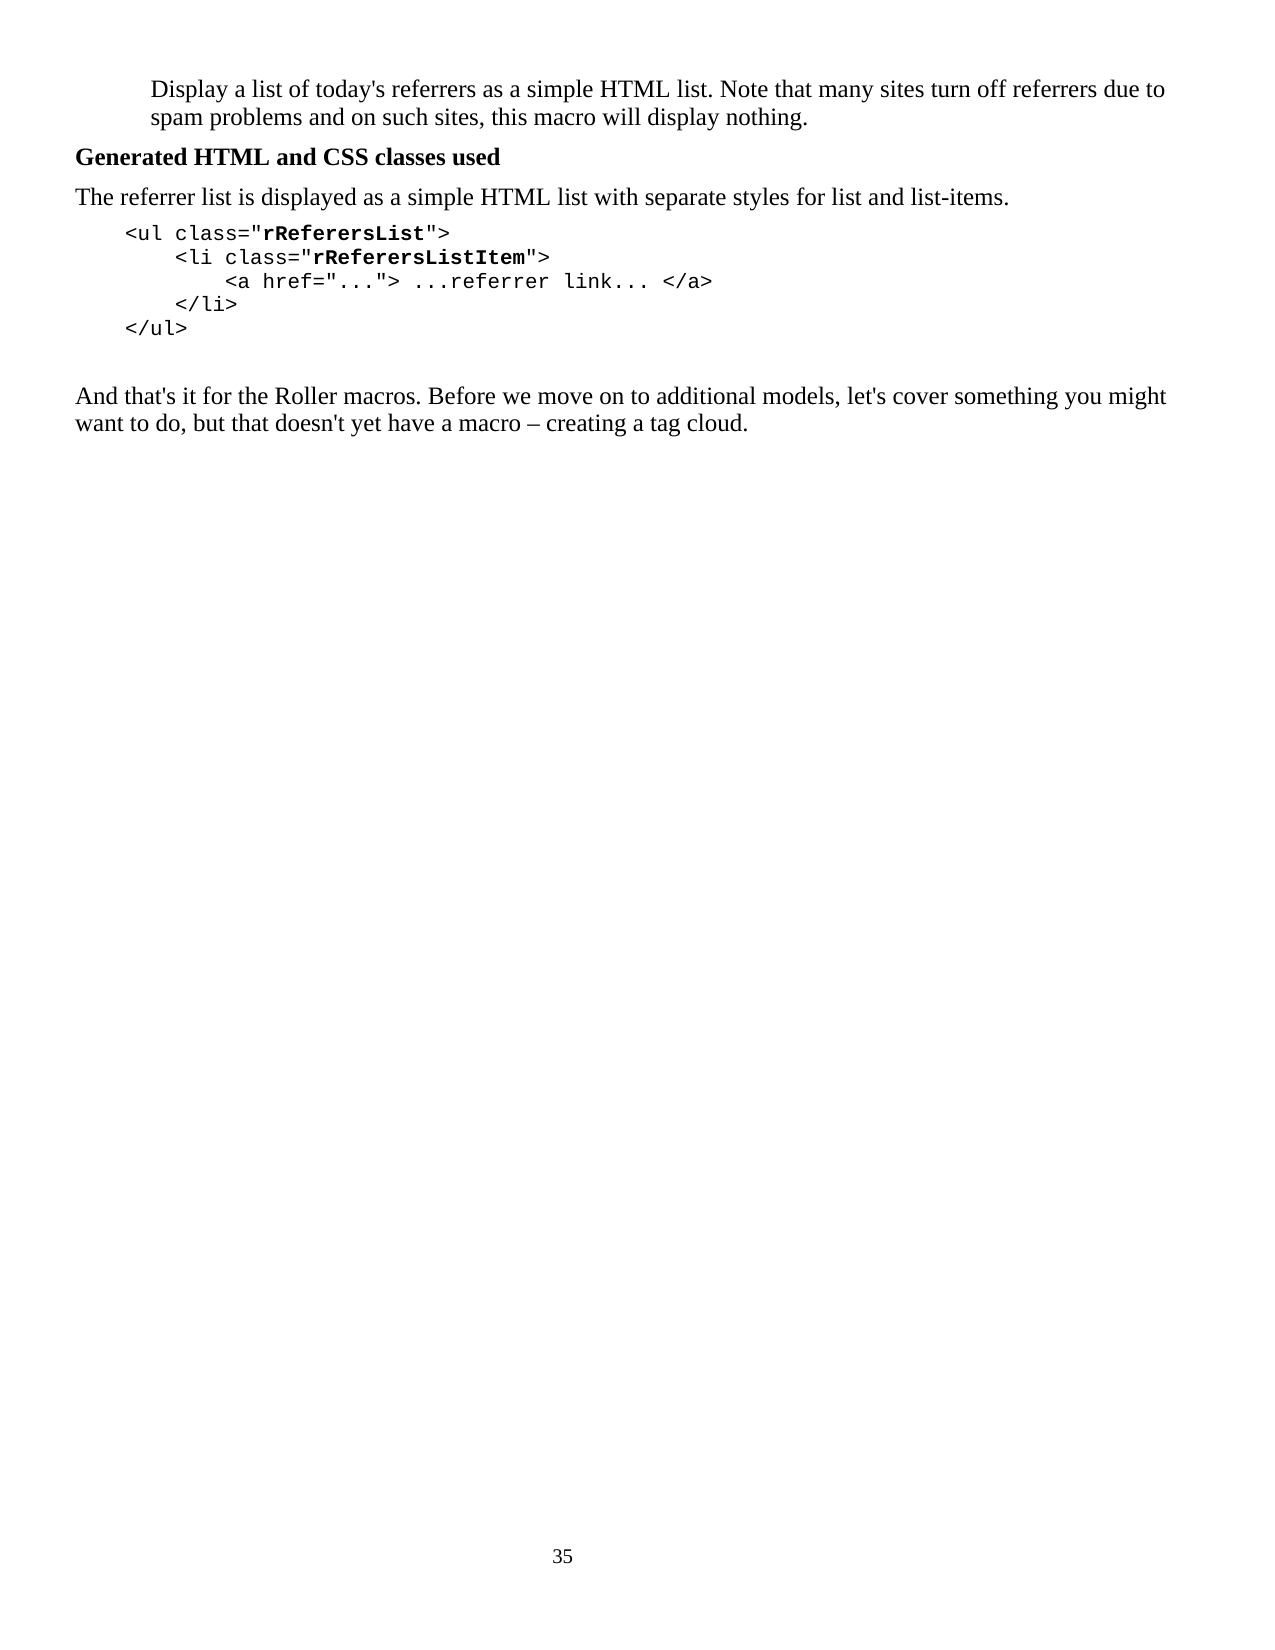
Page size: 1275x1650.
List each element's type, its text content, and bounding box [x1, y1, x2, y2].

text And that's it for the Roller macros. Before we move on to additional models, let's cover something you might want to do, but that doesn't yet have a macro – creating a tag cloud. [75, 382, 1200, 437]
text <ul class="rReferersList"> [75, 223, 1200, 247]
text <a href="..."> ...referrer link... </a> [75, 271, 1200, 294]
text Generated HTML and CSS classes used [75, 143, 1200, 171]
text </ul> [75, 318, 1200, 342]
text <li class="rReferersListItem"> [75, 247, 1200, 271]
text </li> [75, 294, 1200, 318]
text The referrer list is displayed as a simple HTML list with separate styles for list and list-items. [75, 183, 1200, 211]
text Display a list of today's referrers as a simple HTML list. Note that many sites turn off referrers due to spam problems and on such sites, this macro will display nothing. [150, 75, 1200, 130]
